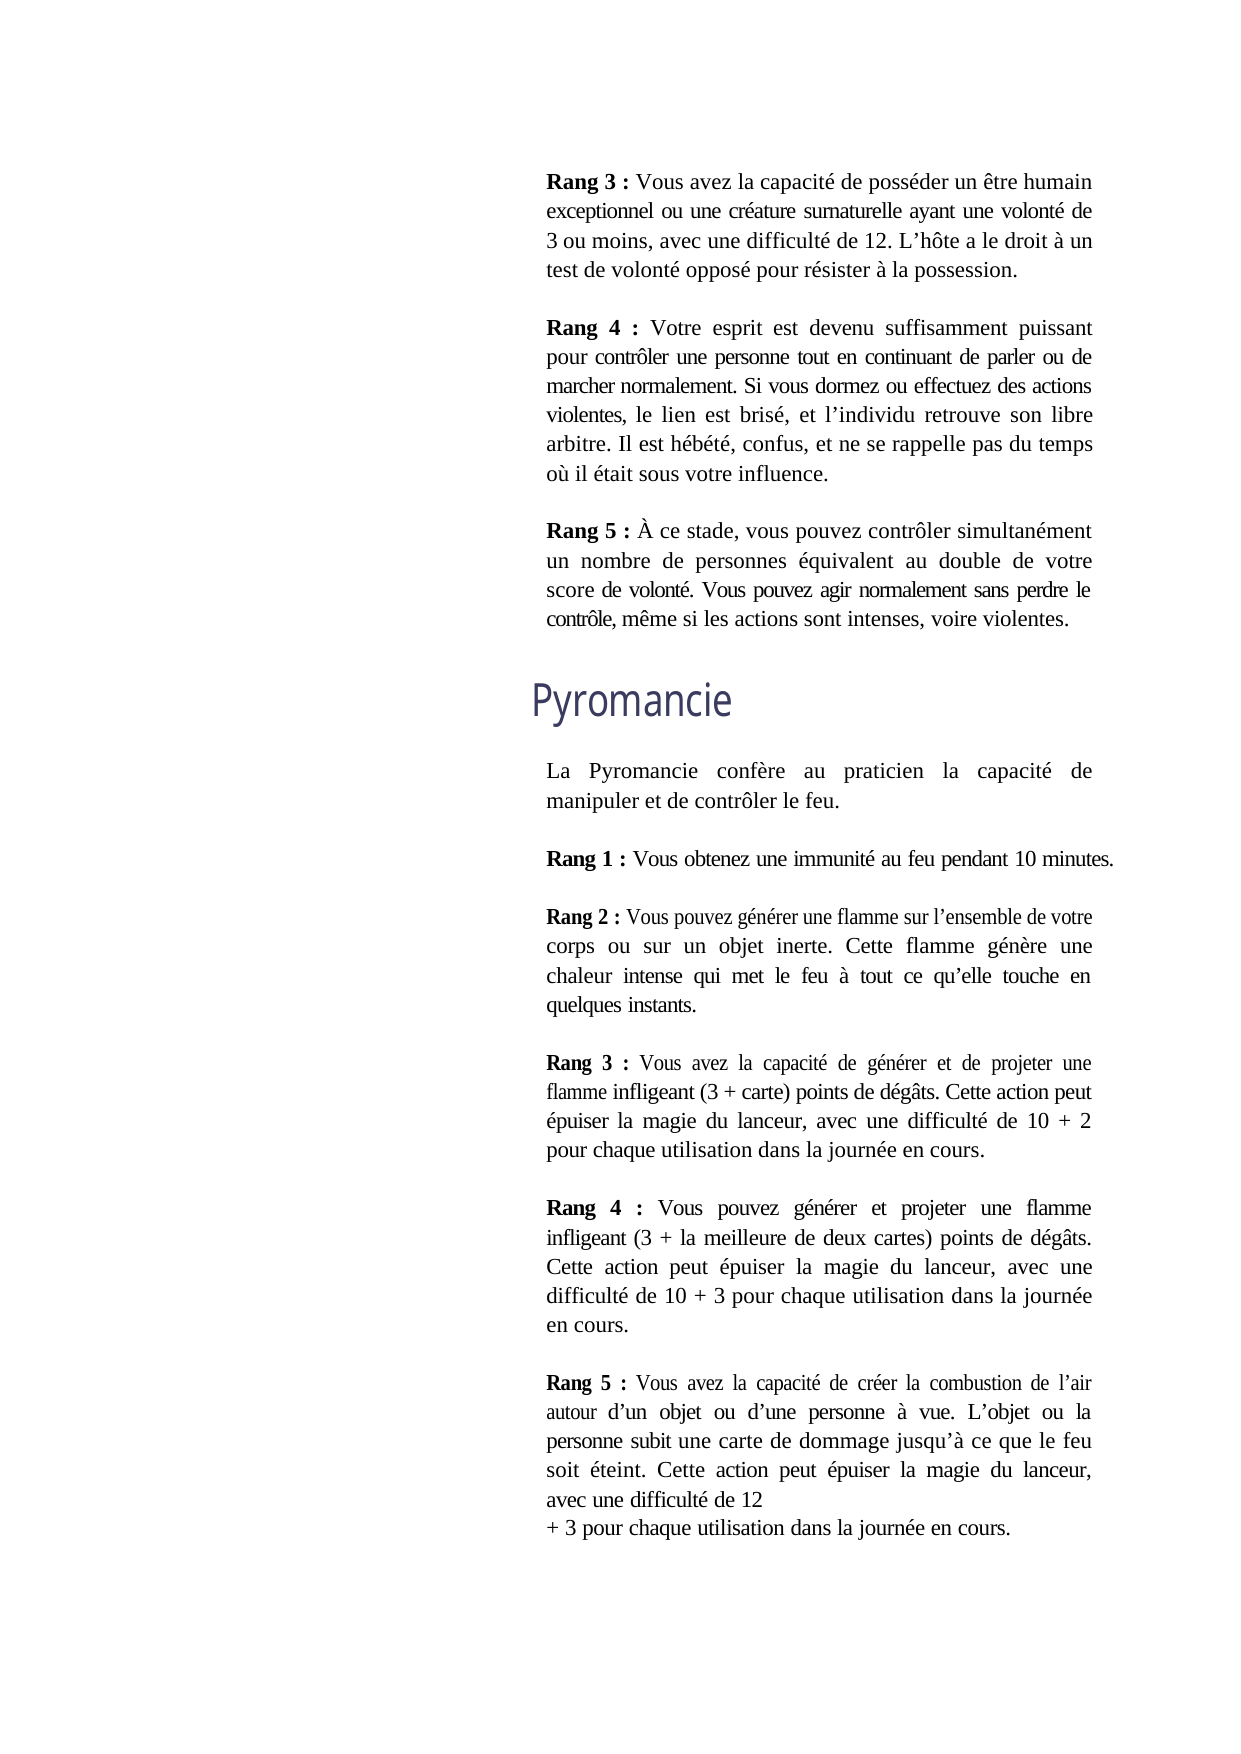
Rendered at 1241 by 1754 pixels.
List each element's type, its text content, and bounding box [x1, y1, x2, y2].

text Rang 5 : Vous avez la capacité de créer la combustion de l’air autour d’un objet ou d’une personne à vue. L’objet ou la personne subit une carte de dommage jusqu’à ce que le feu soit éteint. Cette action peut épuiser la magie du lanceur, avec une difficulté de 12 [546, 1369, 1092, 1512]
text Rang 3 : Vous avez la capacité de générer et de projeter une flamme infligeant (3 + carte) points de dégâts. Cette action peut épuiser la magie du lanceur, avec une difficulté de 10 + 2 pour chaque utilisation dans la journée en cours. [546, 1049, 1093, 1163]
subtitle Pyromancie [49, 668, 1216, 730]
text Rang 4 : Votre esprit est devenu suffisamment puissant pour contrôler une personne tout en continuant de parler ou de marcher normalement. Si vous dormez ou effectuez des actions violentes, le lien est brisé, et l’individu retrouve son libre arbitre. Il est hébété, confus, et ne se rappelle pas du temps où il était sous votre influence. [546, 314, 1093, 486]
text La Pyromancie confère au praticien la capacité de manipuler et de contrôler le feu. [546, 758, 1093, 813]
text Rang 5 : À ce stade, vous pouvez contrôler simultanément un nombre de personnes équivalent au double de votre score de volonté. Vous pouvez agir normalement sans perdre le contrôle, même si les actions sont intenses, voire violentes. [546, 517, 1092, 631]
text Rang 1 : Vous obtenez une immunité au feu pendant 10 minutes. [546, 845, 1240, 871]
text + 3 pour chaque utilisation dans la journée en cours. [546, 1515, 1240, 1541]
text Rang 2 : Vous pouvez générer une flamme sur l’ensemble de votre corps ou sur un objet inerte. Cette flamme génère une chaleur intense qui met le feu à tout ce qu’elle touche en quelques instants. [546, 903, 1092, 1017]
text Rang 4 : Vous pouvez générer et projeter une flamme infligeant (3 + la meilleure de deux cartes) points de dégâts. Cette action peut épuiser la magie du lanceur, avec une difficulté de 10 + 3 pour chaque utilisation dans la journée en cours. [546, 1194, 1093, 1337]
text Rang 3 : Vous avez la capacité de posséder un être humain exceptionnel ou une créature surnaturelle ayant une volonté de 3 ou moins, avec une difficulté de 12. L’hôte a le droit à un test de volonté opposé pour résister à la possession. [546, 168, 1093, 282]
